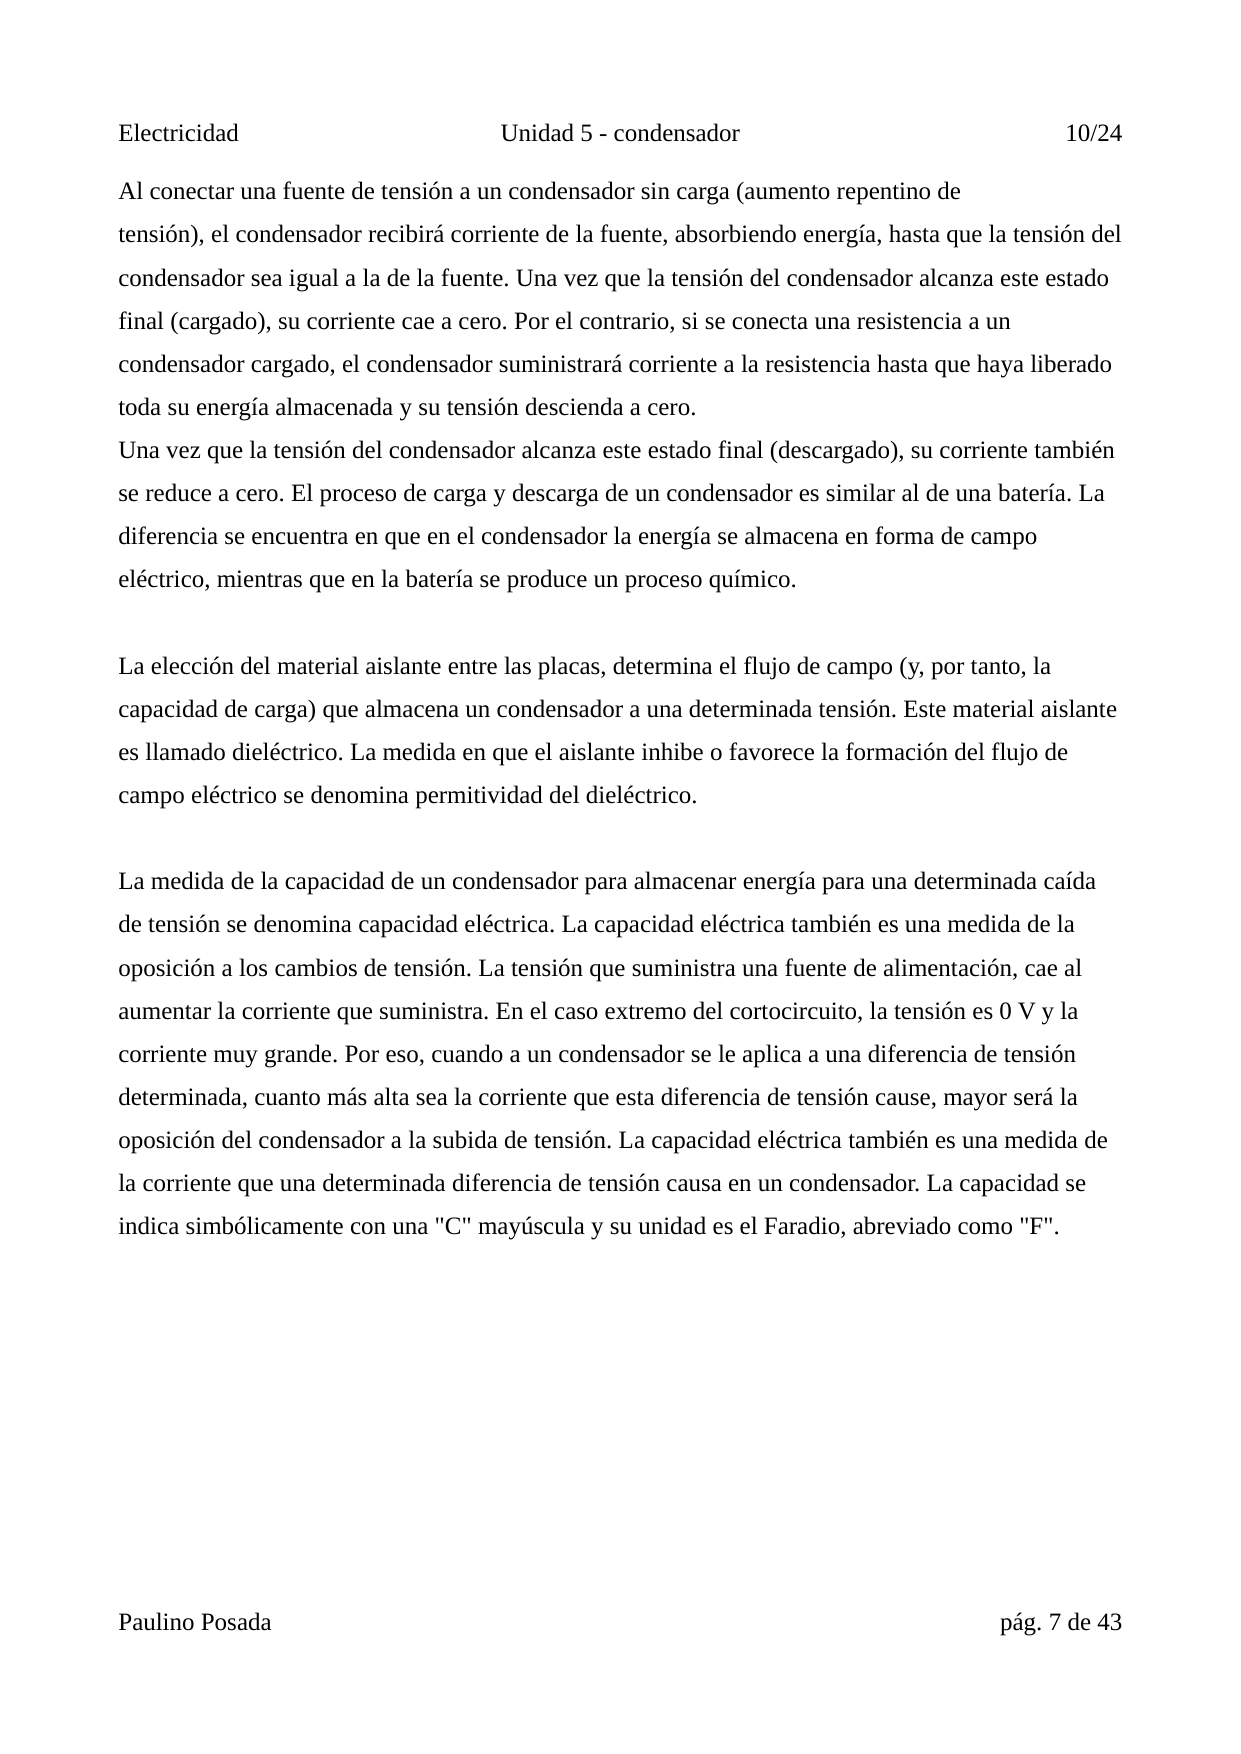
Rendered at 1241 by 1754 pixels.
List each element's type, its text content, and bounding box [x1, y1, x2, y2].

text Una vez que la tensión del condensador alcanza este estado final (descargado), su corriente también se reduce a cero. El proceso de carga y descarga de un condensador es similar al de una batería. La diferencia se encuentra en que en el condensador la energía se almacena en forma de campo eléctrico, mientras que en la batería se produce un proceso químico. [118, 435, 1122, 593]
text Al conectar una fuente de tensión a un condensador sin carga (aumento repentino de [118, 176, 1122, 205]
text tensión), el condensador recibirá corriente de la fuente, absorbiendo energía, hasta que la tensión del condensador sea igual a la de la fuente. Una vez que la tensión del condensador alcanza este estado final (cargado), su corriente cae a cero. Por el contrario, si se conecta una resistencia a un condensador cargado, el condensador suministrará corriente a la resistencia hasta que haya liberado toda su energía almacenada y su tensión descienda a cero. [118, 219, 1122, 421]
text La medida de la capacidad de un condensador para almacenar energía para una determinada caída de tensión se denomina capacidad eléctrica. La capacidad eléctrica también es una medida de la oposición a los cambios de tensión. La tensión que suministra una fuente de alimentación, cae al aumentar la corriente que suministra. En el caso extremo del cortocircuito, la tensión es 0 V y la corriente muy grande. Por eso, cuando a un condensador se le aplica a una diferencia de tensión determinada, cuanto más alta sea la corriente que esta diferencia de tensión cause, mayor será la oposición del condensador a la subida de tensión. La capacidad eléctrica también es una medida de la corriente que una determinada diferencia de tensión causa en un condensador. La capacidad se indica simbólicamente con una "C" mayúscula y su unidad es el Faradio, abreviado como "F". [118, 866, 1122, 1240]
text La elección del material aislante entre las placas, determina el flujo de campo (y, por tanto, la capacidad de carga) que almacena un condensador a una determinada tensión. Este material aislante es llamado dieléctrico. La medida en que el aislante inhibe o favorece la formación del flujo de campo eléctrico se denomina permitividad del dieléctrico. [118, 651, 1122, 809]
